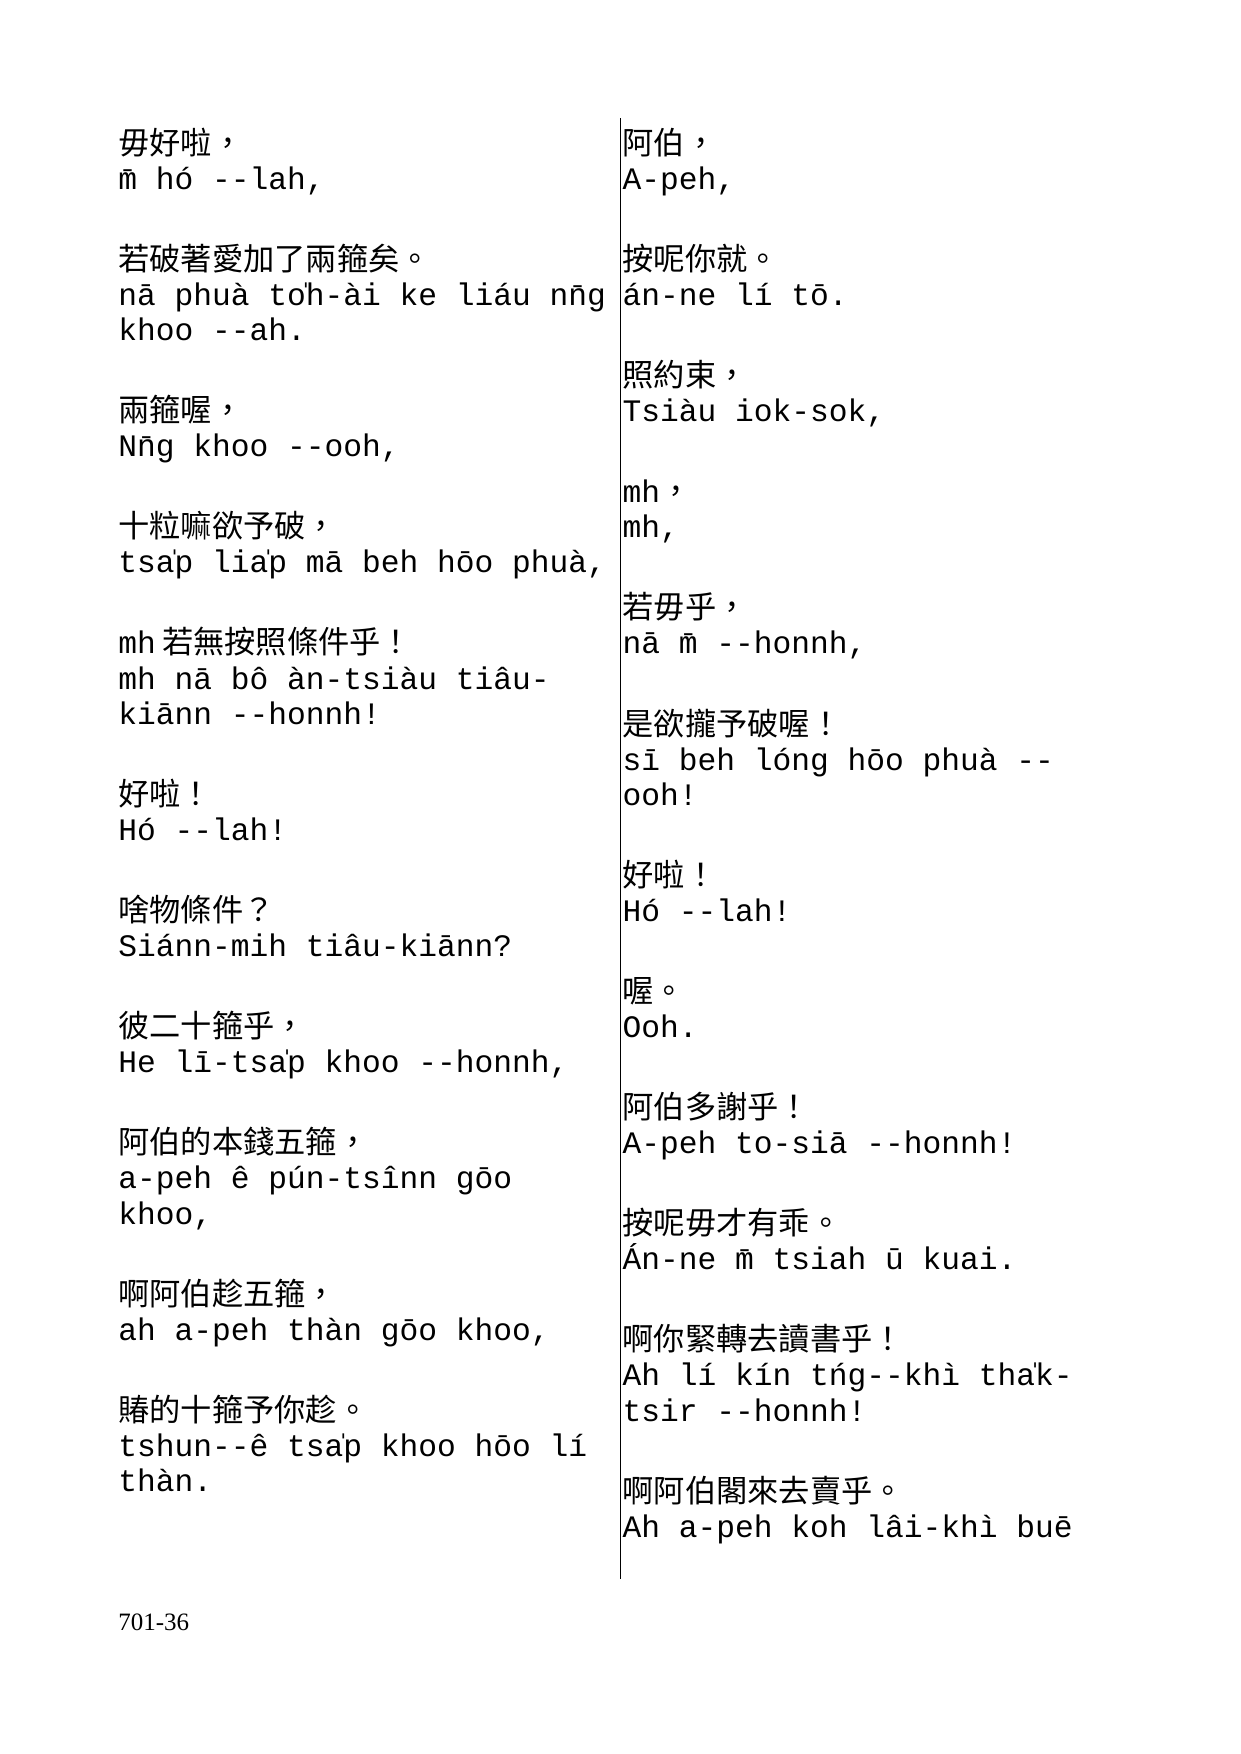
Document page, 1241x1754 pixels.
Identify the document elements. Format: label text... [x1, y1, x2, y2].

text mh, [622, 512, 1122, 547]
text nā phuà to̍h-ài ke liáu nn̄g khoo --ah. [118, 279, 618, 350]
text a-peh ê pún-tsînn gōo khoo, [118, 1163, 618, 1234]
text án-ne lí tō. [622, 279, 1122, 315]
text Ooh. [622, 1011, 1122, 1047]
text 是欲攏予破喔！ [622, 699, 1122, 744]
text 喔。 [622, 966, 1122, 1011]
text 若毋乎， [622, 583, 1122, 628]
text A-peh, [622, 163, 1122, 199]
text ah a-peh thàn gōo khoo, [118, 1314, 618, 1350]
text Ah a-peh koh lâi-khì buē [622, 1511, 1122, 1546]
text 兩箍喔， [118, 386, 618, 431]
text 若破著愛加了兩箍矣。 [118, 234, 618, 279]
text 啊阿伯閣來去賣乎。 [622, 1466, 1122, 1511]
text Siánn-mih tiâu-kiānn? [118, 931, 618, 966]
text Hó --lah! [622, 895, 1122, 931]
text 好啦！ [118, 769, 618, 815]
text sī beh lóng hōo phuà --ooh! [622, 744, 1122, 815]
text 阿伯， [622, 118, 1122, 163]
text A-peh to-siā --honnh! [622, 1127, 1122, 1163]
text 照約束， [622, 350, 1122, 395]
text 彼二十箍乎， [118, 1002, 618, 1047]
text tshun--ê tsa̍p khoo hōo lí thàn. [118, 1430, 618, 1501]
text 十粒嘛欲予破， [118, 502, 618, 547]
text mh nā bô àn-tsiàu tiâu-kiānn --honnh! [118, 663, 618, 734]
text 啊阿伯趁五箍， [118, 1269, 618, 1314]
text Ah lí kín tńg--khì tha̍k-tsir --honnh! [622, 1359, 1122, 1430]
text Án-ne m̄ tsiah ū kuai. [622, 1243, 1122, 1279]
text 按呢你就。 [622, 234, 1122, 279]
text m̄ hó --lah, [118, 163, 618, 199]
text 賰的十箍予你趁。 [118, 1385, 618, 1430]
text 阿伯多謝乎！ [622, 1082, 1122, 1127]
text 啊你緊轉去讀書乎！ [622, 1314, 1122, 1359]
text mh若無按照條件乎！ [118, 618, 618, 663]
text Hó --lah! [118, 815, 618, 850]
text 阿伯的本錢五箍， [118, 1118, 618, 1163]
text 啥物條件？ [118, 886, 618, 931]
text 好啦！ [622, 850, 1122, 895]
text mh， [622, 466, 1122, 512]
text Tsiàu iok-sok, [622, 395, 1122, 431]
text He lī-tsa̍p khoo --honnh, [118, 1047, 618, 1082]
text 按呢毋才有乖。 [622, 1198, 1122, 1243]
text nā m̄ --honnh, [622, 628, 1122, 663]
text Nn̄g khoo --ooh, [118, 431, 618, 466]
text 毋好啦， [118, 118, 618, 163]
text tsa̍p lia̍p mā beh hōo phuà, [118, 547, 618, 582]
